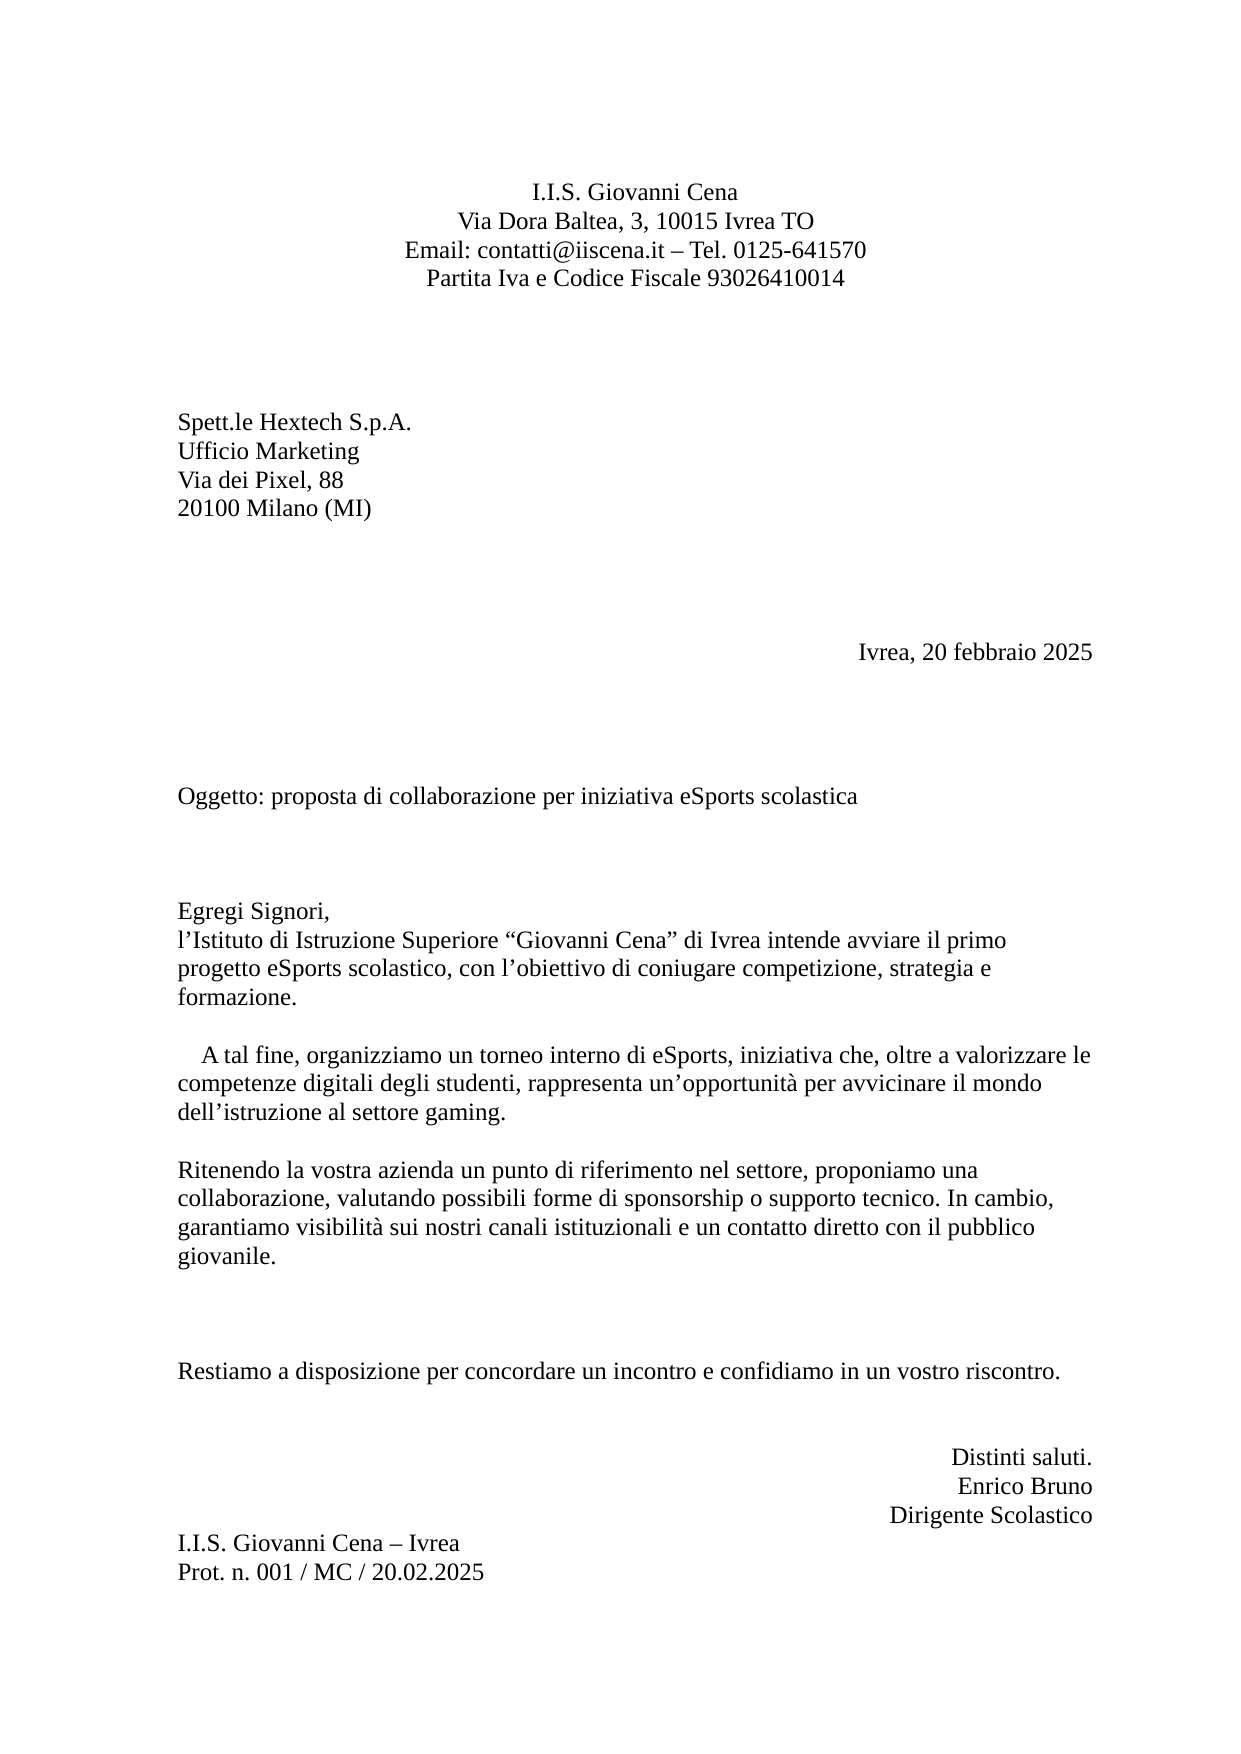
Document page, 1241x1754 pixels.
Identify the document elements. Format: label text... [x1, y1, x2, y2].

text Restiamo a disposizione per concordare un incontro e confidiamo in un vostro riscontro. [177, 1356, 1093, 1385]
text Distinti saluti. [177, 1442, 1093, 1471]
text Partita Iva e Codice Fiscale 93026410014 [177, 263, 1093, 292]
text Via Dora Baltea, 3, 10015 Ivrea TO [177, 206, 1093, 235]
text A tal fine, organizziamo un torneo interno di eSports, iniziativa che, oltre a valorizzare le competenze digitali degli studenti, rappresenta un’opportunità per avvicinare il mondo dell’istruzione al settore gaming. [177, 1040, 1093, 1126]
text l’Istituto di Istruzione Superiore “Giovanni Cena” di Ivrea intende avviare il primo progetto eSports scolastico, con l’obiettivo di coniugare competizione, strategia e formazione. [177, 925, 1093, 1011]
text Spett.le Hextech S.p.A. [177, 407, 1093, 436]
text I.I.S. Giovanni Cena – Ivrea [177, 1528, 1093, 1557]
text Ivrea, 20 febbraio 2025 [177, 637, 1093, 666]
text Ritenendo la vostra azienda un punto di riferimento nel settore, proponiamo una collaborazione, valutando possibili forme di sponsorship o supporto tecnico. In cambio, garantiamo visibilità sui nostri canali istituzionali e un contatto diretto con il pubblico giovanile. [177, 1155, 1093, 1270]
text I.I.S. Giovanni Cena [177, 177, 1093, 206]
text 20100 Milano (MI) [177, 493, 1093, 522]
text Ufficio Marketing [177, 436, 1093, 465]
text Enrico Bruno [177, 1471, 1093, 1500]
text Dirigente Scolastico [177, 1500, 1093, 1528]
text Prot. n. 001 / MC / 20.02.2025 [177, 1557, 1093, 1586]
text Oggetto: proposta di collaborazione per iniziativa eSports scolastica [177, 781, 1093, 810]
text Email: contatti@iiscena.it – Tel. 0125-641570 [177, 235, 1093, 263]
text Via dei Pixel, 88 [177, 465, 1093, 493]
text Egregi Signori, [177, 896, 1093, 925]
